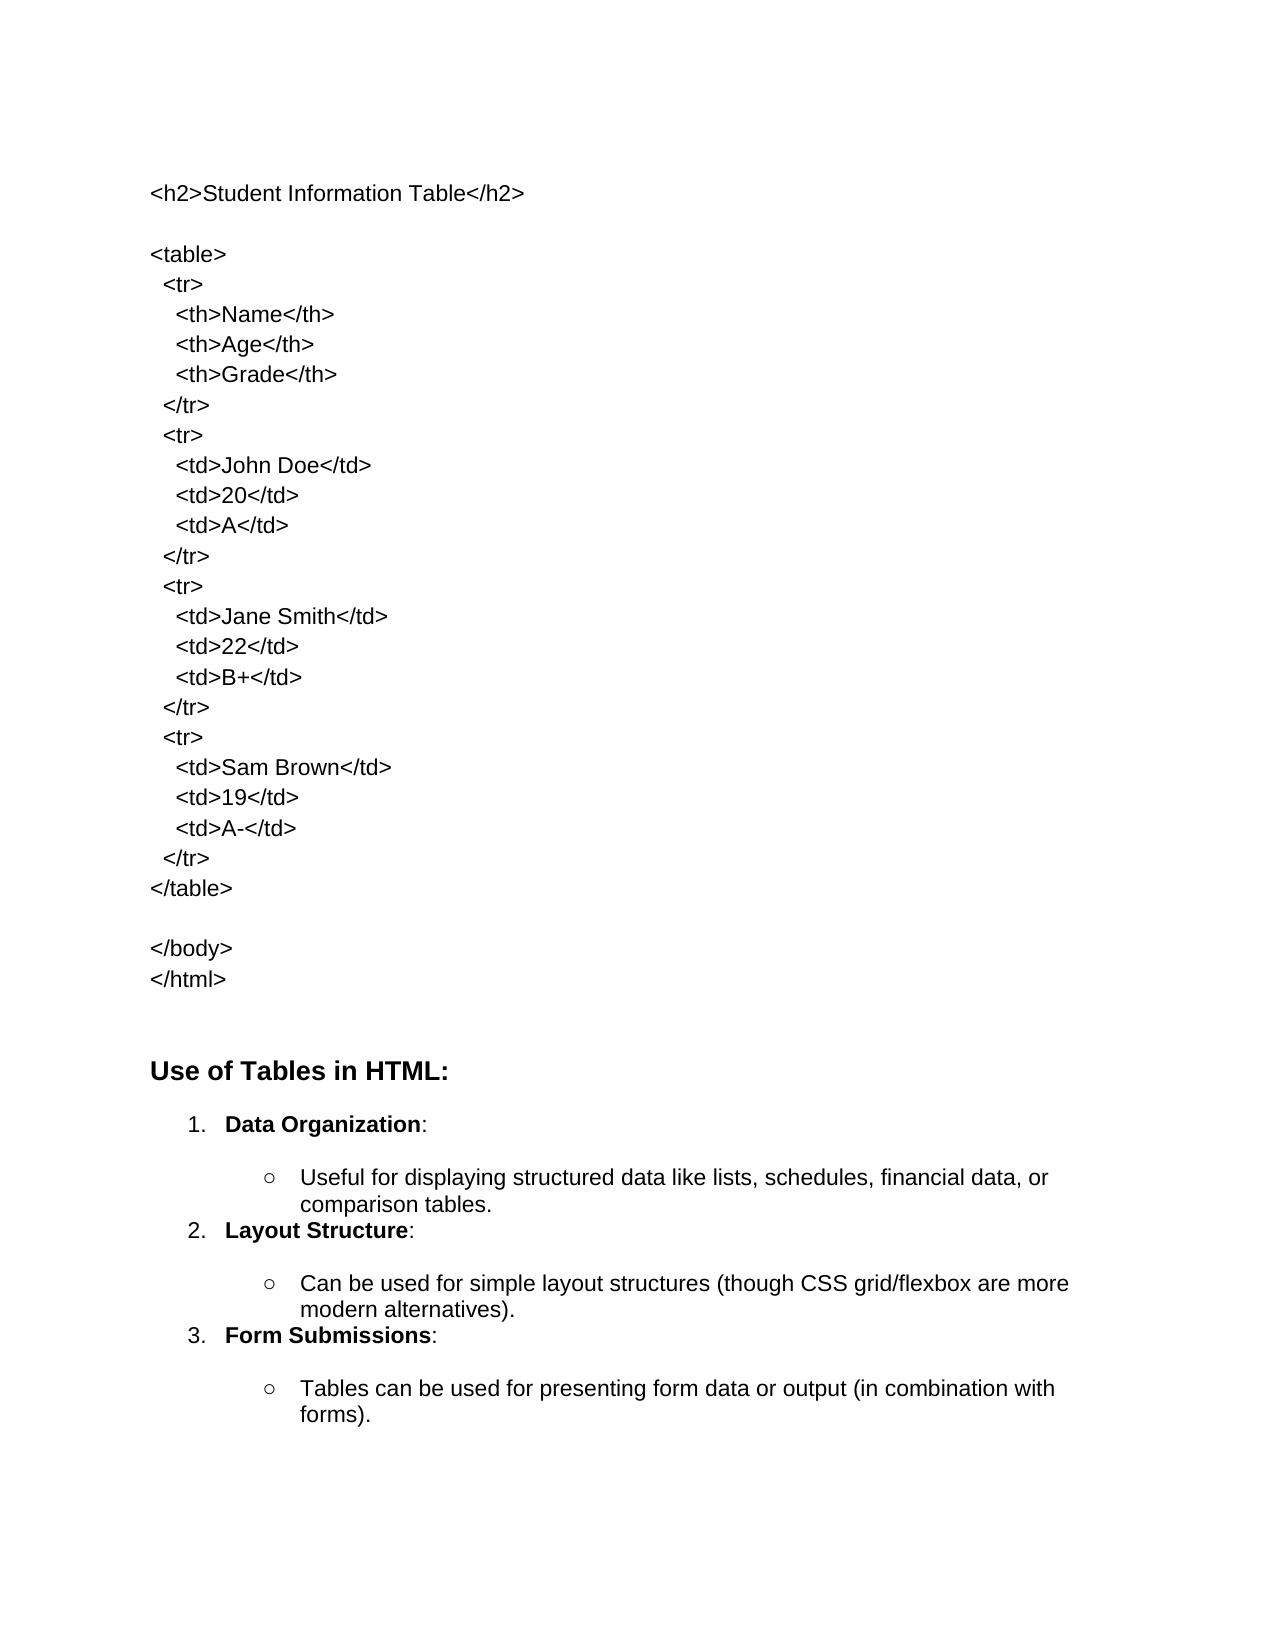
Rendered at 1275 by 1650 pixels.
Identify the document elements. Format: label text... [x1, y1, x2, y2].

text <td>B+</td> [150, 663, 1125, 690]
text <td>A</td> [150, 512, 1125, 539]
text <td>20</td> [150, 482, 1125, 509]
text <td>Jane Smith</td> [150, 603, 1125, 629]
list Form Submissions: [187, 1322, 1125, 1375]
text </tr> [150, 392, 1125, 418]
text <th>Grade</th> [150, 361, 1125, 388]
text <td>Sam Brown</td> [150, 754, 1125, 781]
list Useful for displaying structured data like lists, schedules, financial data, or comparison tables. [262, 1164, 1125, 1217]
text <table> [150, 241, 1125, 267]
list Tables can be used for presenting form data or output (in combination with forms). [262, 1375, 1125, 1428]
list Layout Structure: [187, 1217, 1125, 1269]
list Can be used for simple layout structures (though CSS grid/flexbox are more modern alternatives). [262, 1269, 1125, 1322]
text <tr> [150, 573, 1125, 599]
subtitle Use of Tables in HTML: [150, 1055, 1125, 1086]
text </html> [150, 966, 1125, 992]
text <td>19</td> [150, 784, 1125, 811]
text <tr> [150, 271, 1125, 297]
text <th>Age</th> [150, 331, 1125, 358]
text <h2>Student Information Table</h2> [150, 180, 1125, 207]
text </table> [150, 875, 1125, 901]
text </tr> [150, 845, 1125, 871]
text <td>John Doe</td> [150, 452, 1125, 478]
text </tr> [150, 694, 1125, 720]
list Data Organization: [187, 1111, 1125, 1164]
text <tr> [150, 422, 1125, 448]
text <td>A-</td> [150, 814, 1125, 841]
text <th>Name</th> [150, 301, 1125, 327]
text <tr> [150, 724, 1125, 750]
text </body> [150, 935, 1125, 962]
text <td>22</td> [150, 633, 1125, 660]
text </tr> [150, 543, 1125, 569]
